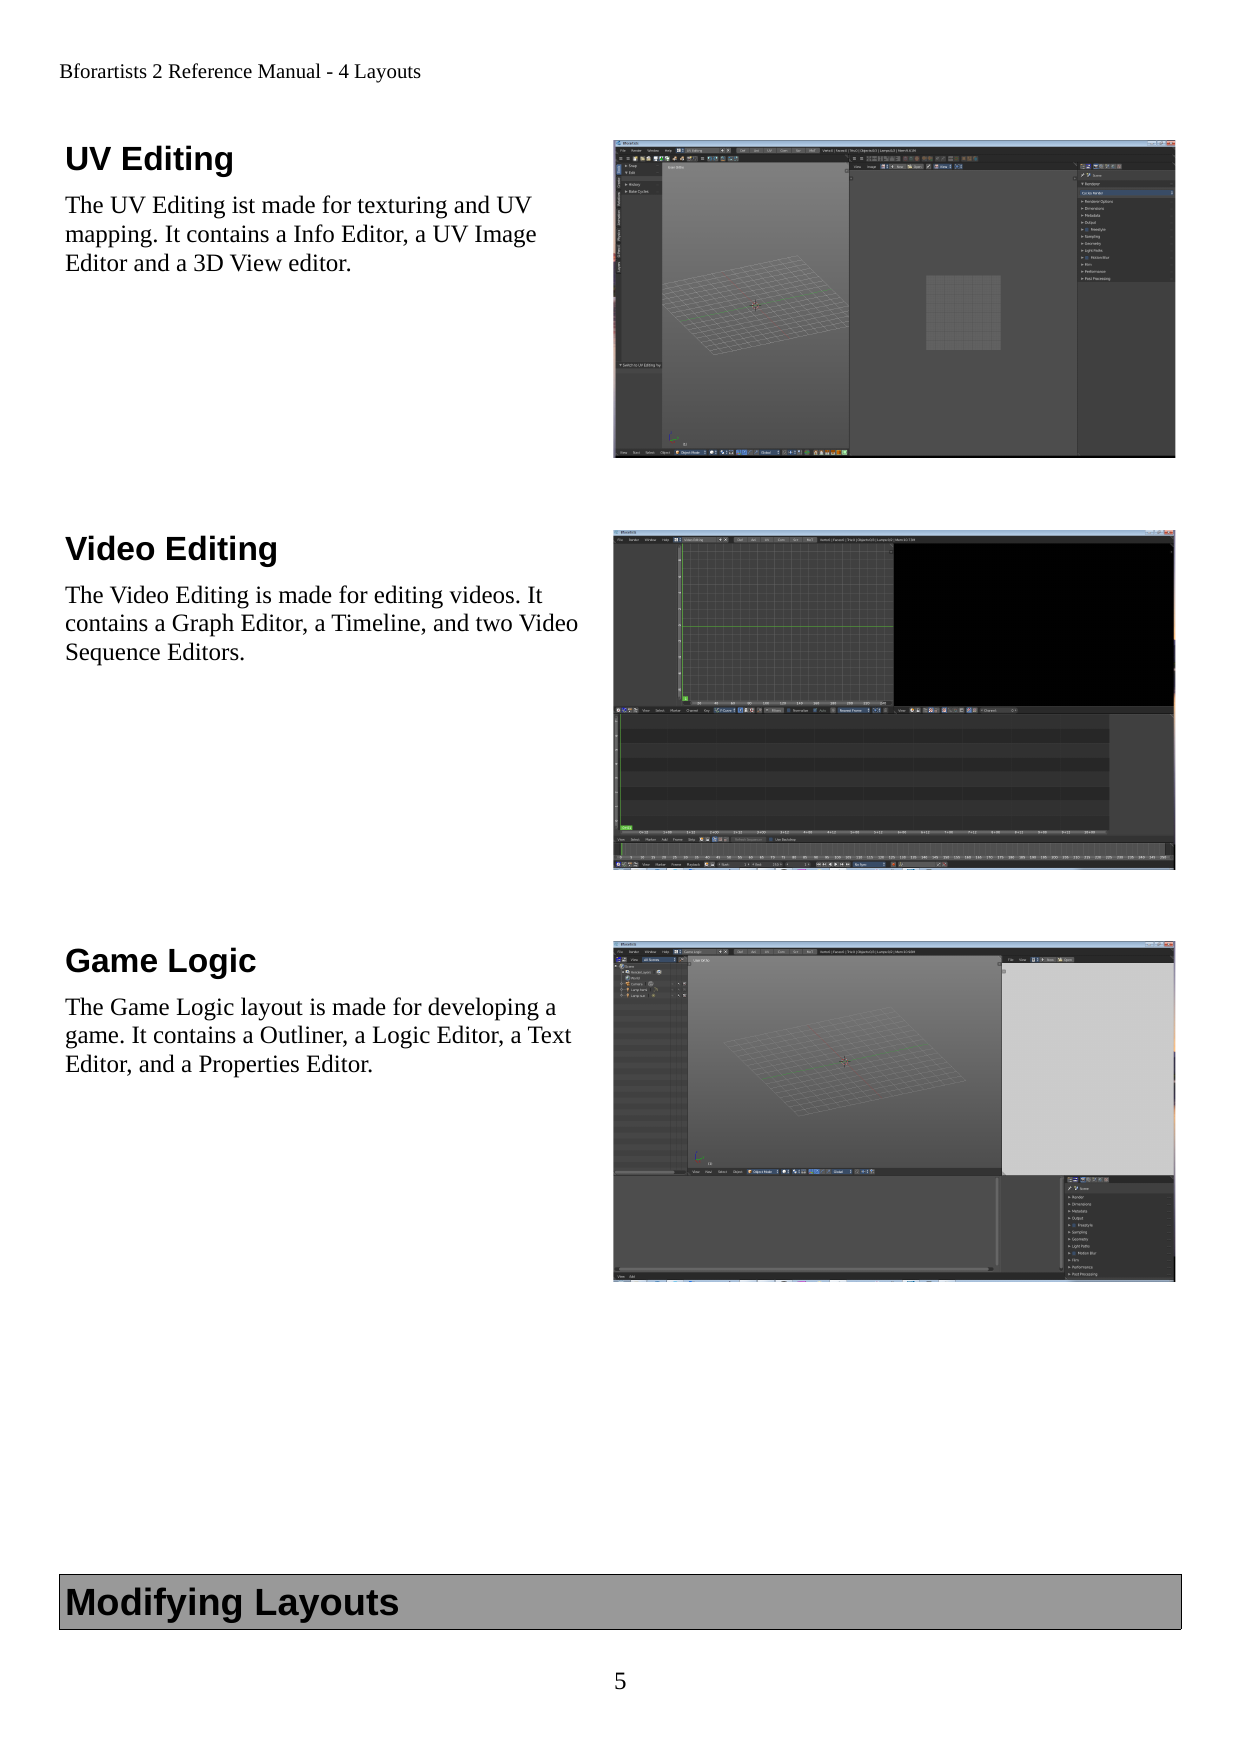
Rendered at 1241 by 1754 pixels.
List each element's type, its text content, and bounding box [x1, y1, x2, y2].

picture [613, 530, 1176, 870]
picture [613, 941, 1176, 1282]
table_header Modifying Layouts [60, 1575, 1181, 1629]
picture [613, 140, 1176, 458]
table_header [590, 113, 1181, 502]
table_header UV Editing The UV Editing ist made for texturing and UV mapping. It contains a Info Editor, a UV Image Editor and a 3D View editor. [59, 113, 590, 502]
table_cell [590, 914, 1181, 1326]
table_cell [590, 502, 1181, 914]
table_cell Game Logic The Game Logic layout is made for developing a game. It contains a Outliner, a Logic Editor, a Text Editor, and a Properties Editor. [59, 914, 590, 1326]
table_cell Video Editing The Video Editing is made for editing videos. It contains a Graph Editor, a Timeline, and two Video Sequence Editors. [59, 502, 590, 914]
